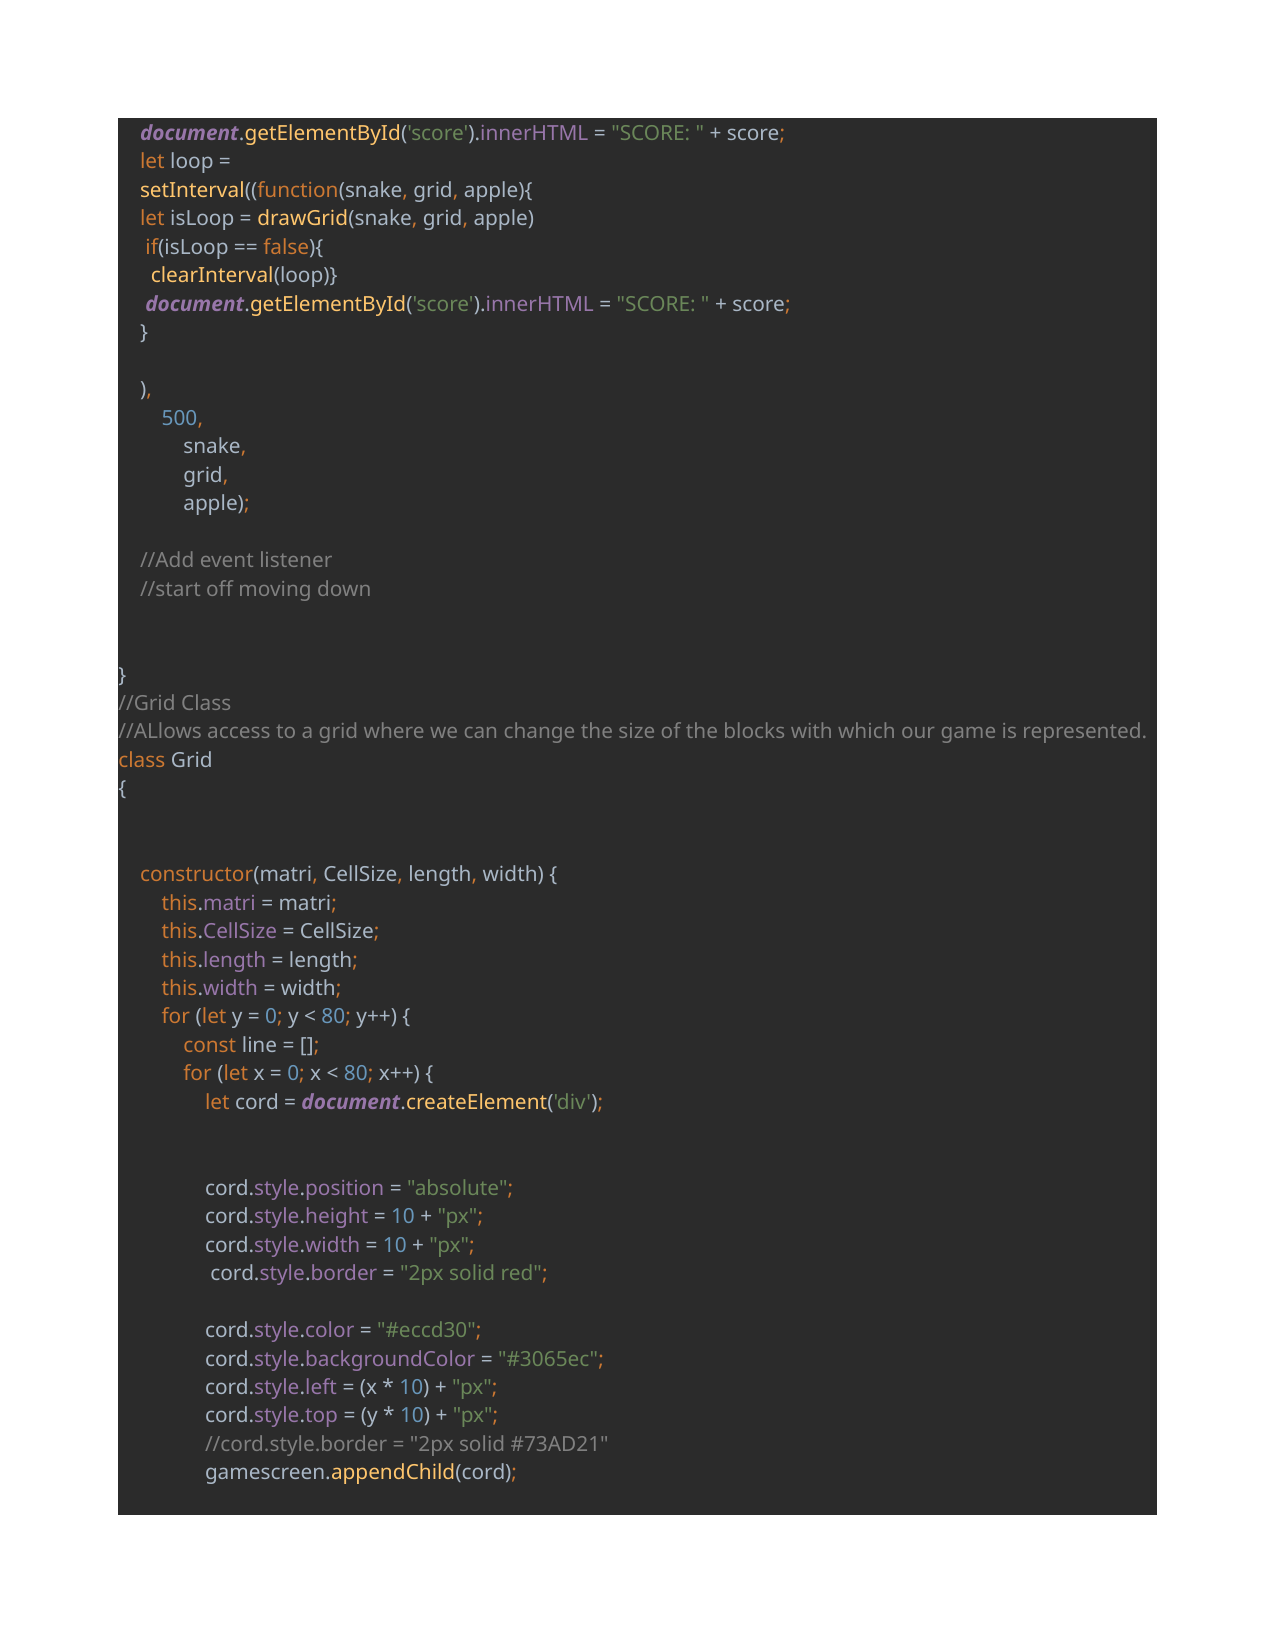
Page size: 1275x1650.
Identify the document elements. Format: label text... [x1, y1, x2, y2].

text document.getElementById('score').innerHTML = "SCORE: " + score; let loop = setInterval((function(snake, grid, apple){ let isLoop = drawGrid(snake, grid, apple) if(isLoop == false){ clearInterval(loop)} document.getElementById('score').innerHTML = "SCORE: " + score; } ), 500, snake, grid, apple); //Add event listener //start off moving down } //Grid Class //ALlows access to a grid where we can change the size of the blocks with which our game is represented. class Grid { constructor(matri, CellSize, length, width) { this.matri = matri; this.CellSize = CellSize; this.length = length; this.width = width; for (let y = 0; y < 80; y++) { const line = []; for (let x = 0; x < 80; x++) { let cord = document.createElement('div'); cord.style.position = "absolute"; cord.style.height = 10 + "px"; cord.style.width = 10 + "px"; cord.style.border = "2px solid red"; cord.style.color = "#eccd30"; cord.style.backgroundColor = "#3065ec"; cord.style.left = (x * 10) + "px"; cord.style.top = (y * 10) + "px"; //cord.style.border = "2px solid #73AD21" gamescreen.appendChild(cord); [118, 118, 1157, 1515]
